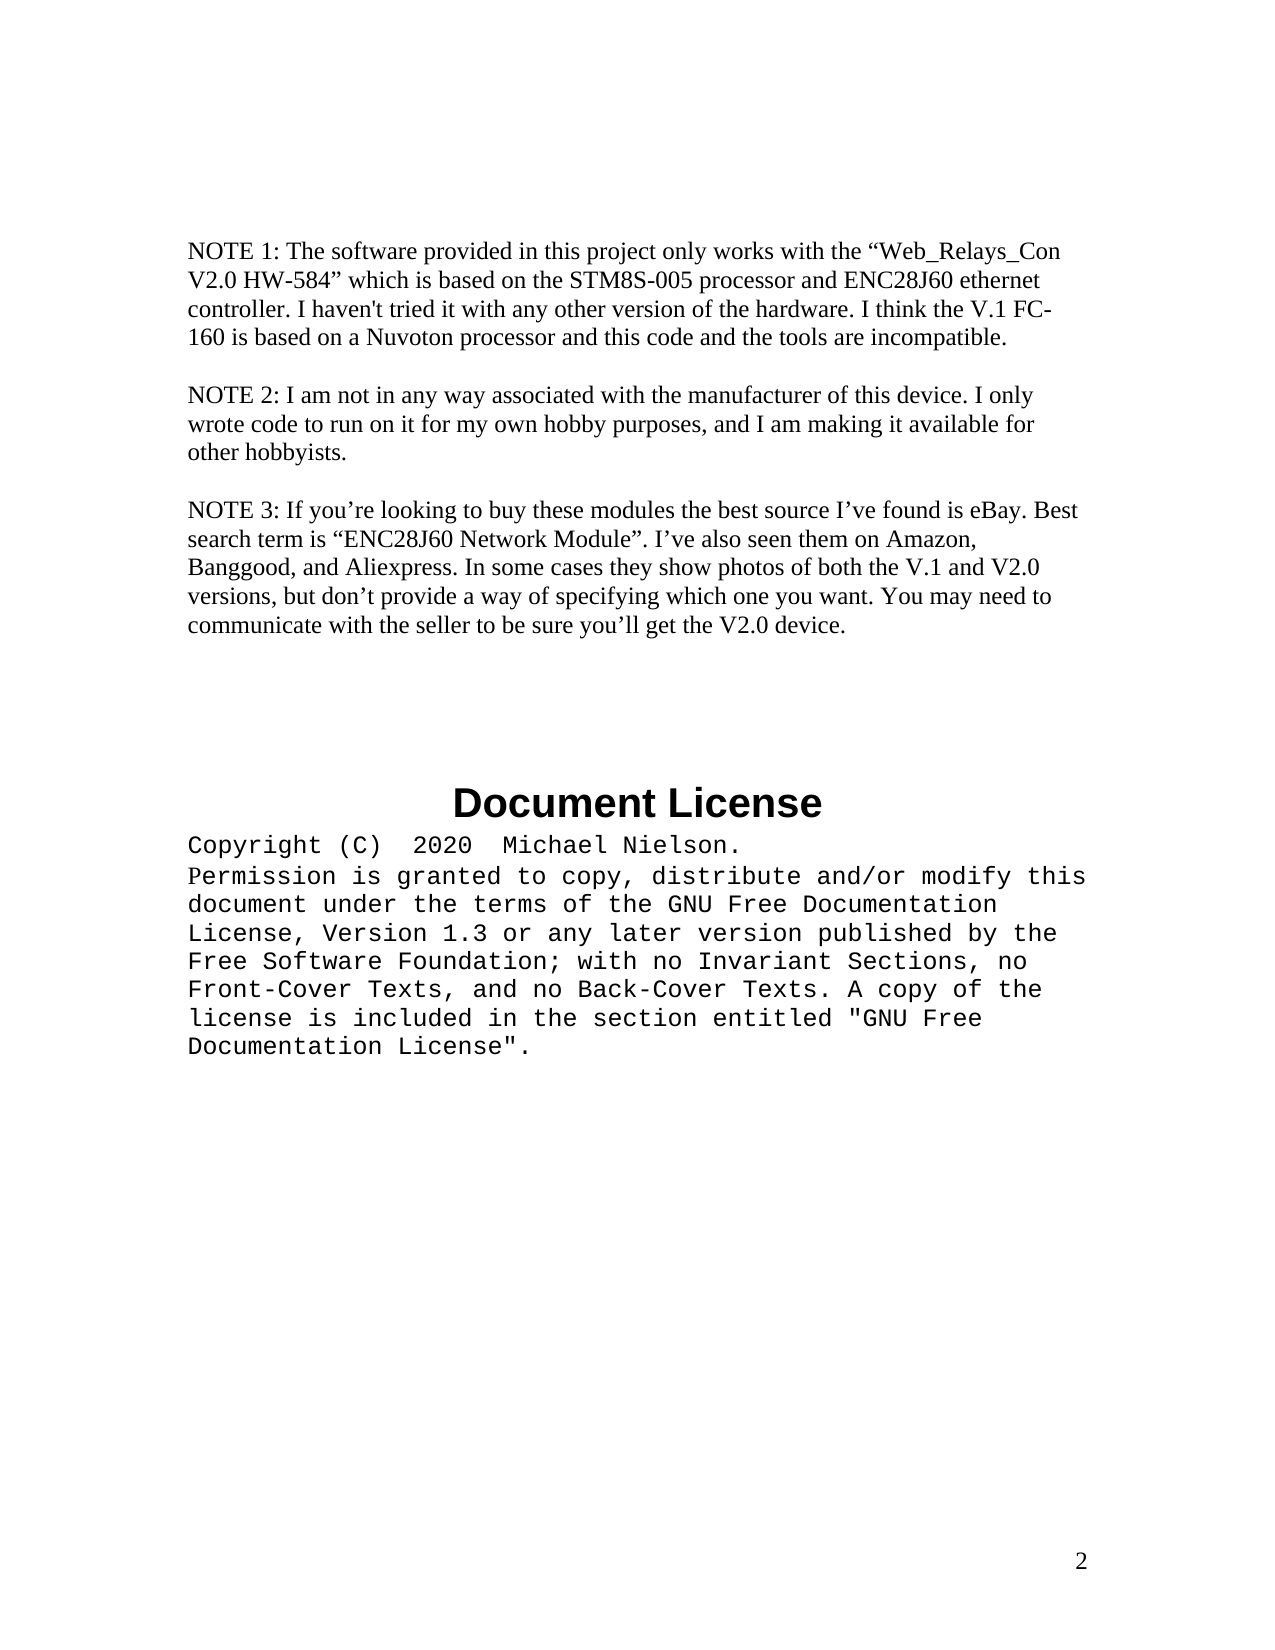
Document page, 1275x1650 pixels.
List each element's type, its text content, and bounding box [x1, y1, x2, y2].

text NOTE 2: I am not in any way associated with the manufacturer of this device. I only wrote code to run on it for my own hobby purposes, and I am making it available for other hobbyists. [187, 380, 1087, 466]
text NOTE 1: The software provided in this project only works with the “Web_Relays_Con V2.0 HW-584” which is based on the STM8S-005 processor and ENC28J60 ethernet controller. I haven't tried it with any other version of the hardware. I think the V.1 FC-160 is based on a Nuvoton processor and this code and the tools are incompatible. [187, 236, 1087, 351]
subtitle Document License [187, 779, 1087, 827]
text NOTE 3: If you’re looking to buy these modules the best source I’ve found is eBay. Best search term is “ENC28J60 Network Module”. I’ve also seen them on Amazon, Banggood, and Aliexpress. In some cases they show photos of both the V.1 and V2.0 versions, but don’t provide a way of specifying which one you want. You may need to communicate with the seller to be sure you’ll get the V2.0 device. [187, 495, 1087, 639]
text Copyright (C) 2020 Michael Nielson. Permission is granted to copy, distribute and/or modify this document under the terms of the GNU Free Documentation License, Version 1.3 or any later version published by the Free Software Foundation; with no Invariant Sections, no Front-Cover Texts, and no Back-Cover Texts. A copy of the license is included in the section entitled "GNU Free Documentation License". [187, 833, 1087, 1062]
